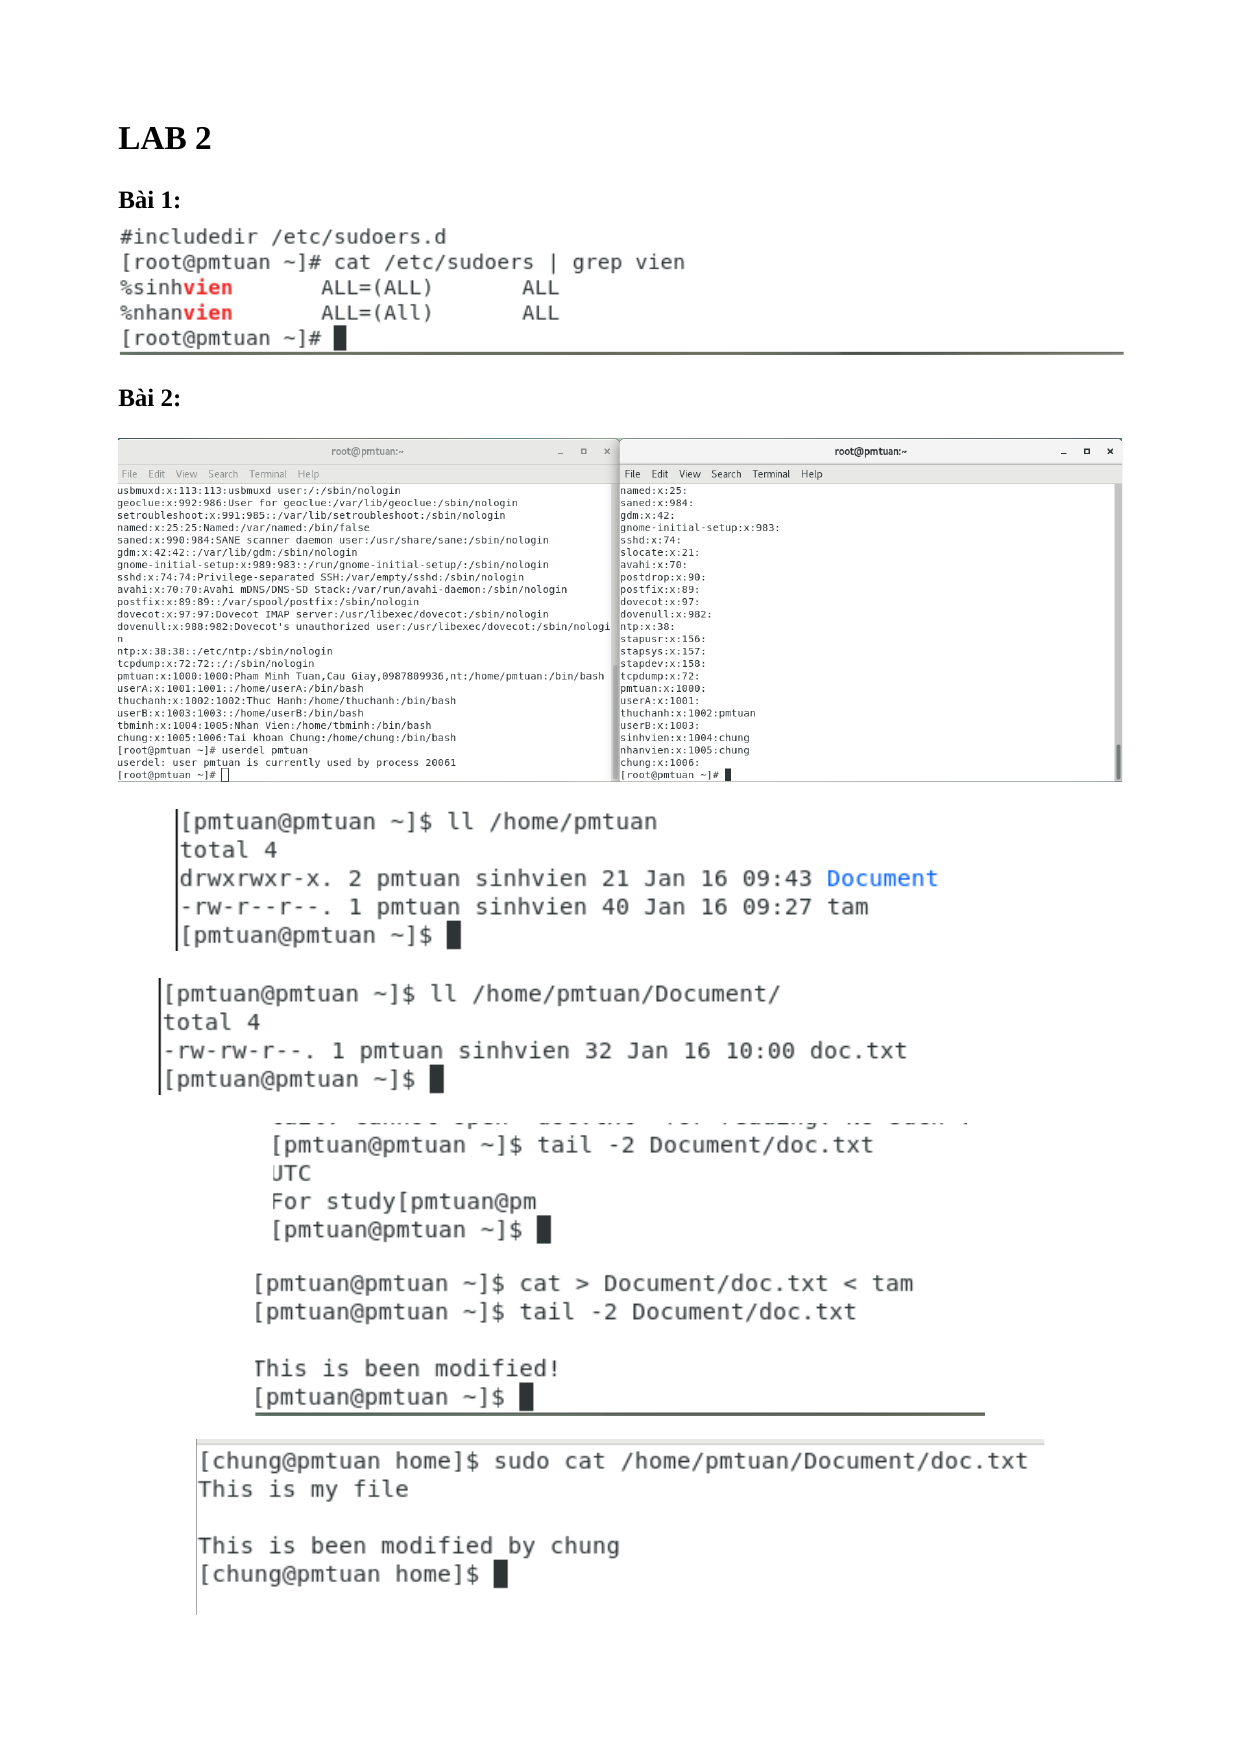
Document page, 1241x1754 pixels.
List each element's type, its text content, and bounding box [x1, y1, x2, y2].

picture [196, 1439, 1045, 1615]
picture [158, 978, 1082, 1095]
picture [175, 809, 1096, 951]
text Bài 2: [118, 383, 1122, 412]
text Bài 1: [118, 185, 1122, 214]
picture [273, 1123, 967, 1258]
text LAB 2 [118, 118, 1122, 156]
picture [255, 1267, 985, 1416]
picture [118, 438, 1123, 782]
picture [119, 227, 1124, 355]
